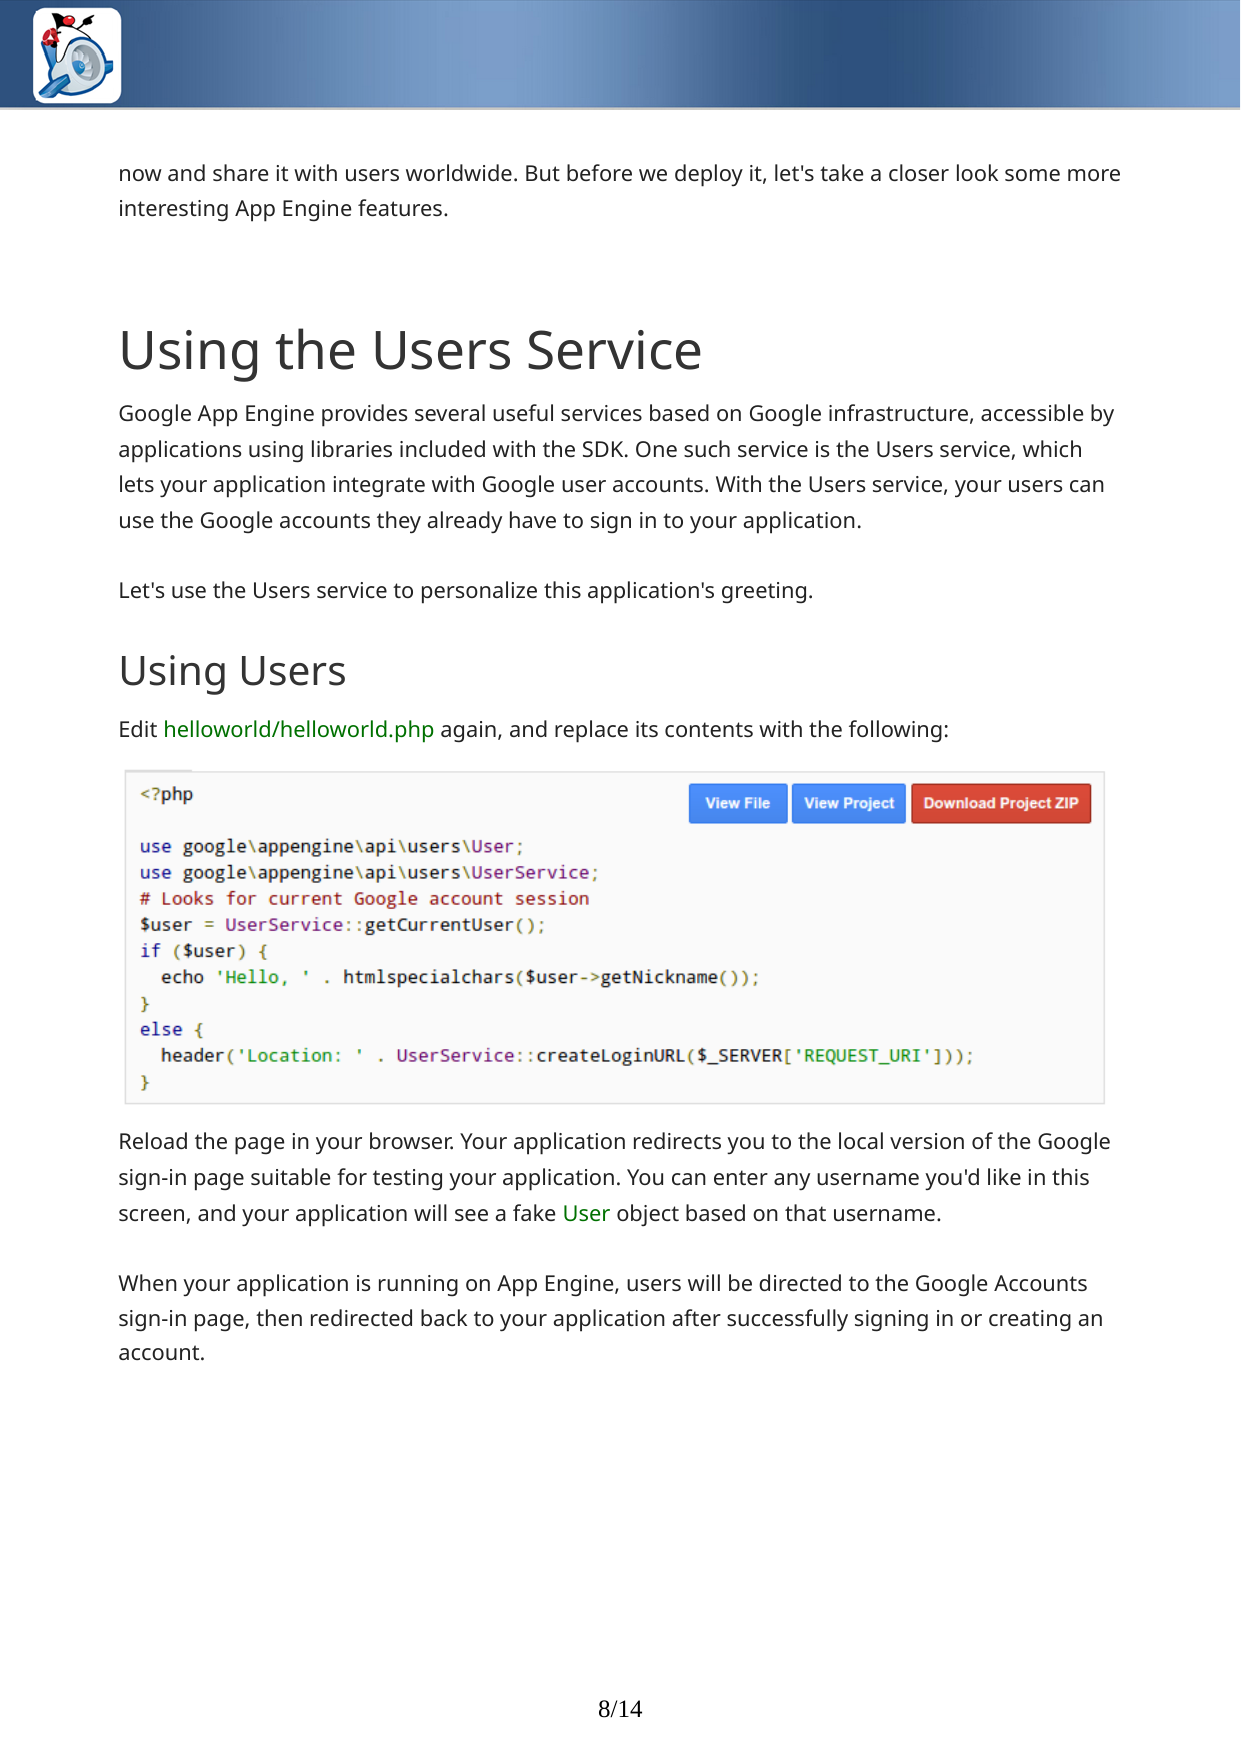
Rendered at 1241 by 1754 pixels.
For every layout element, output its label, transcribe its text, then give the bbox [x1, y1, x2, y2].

subtitle Using the Users Service [118, 313, 1122, 385]
picture [0, 0, 1241, 110]
text now and share it with users worldwide. But before we deploy it, let's take a closer look some more interesting App Engine features. [118, 153, 1122, 222]
subtitle Using Users [118, 642, 1122, 697]
picture [118, 759, 1123, 1121]
text Reload the page in your browser. Your application redirects you to the local version of the Google sign-in page suitable for testing your application. You can enter any username you'd like in this screen, and your application will see a fake User object based on that username. [118, 1121, 1122, 1227]
text Edit helloworld/helloworld.php again, and replace its contents with the following: [118, 709, 1122, 744]
text Google App Engine provides several useful services based on Google infrastructure, accessible by applications using libraries included with the SDK. One such service is the Users service, which lets your application integrate with Google user accounts. With the Users service, your users can use the Google accounts they already have to sign in to your application. [118, 398, 1122, 535]
text Let's use the Users service to personalize this application's greeting. [118, 571, 1122, 605]
text When your application is running on App Engine, users will be directed to the Google Accounts sign-in page, then redirected back to your application after successfully signing in or creating an account. [118, 1263, 1122, 1367]
